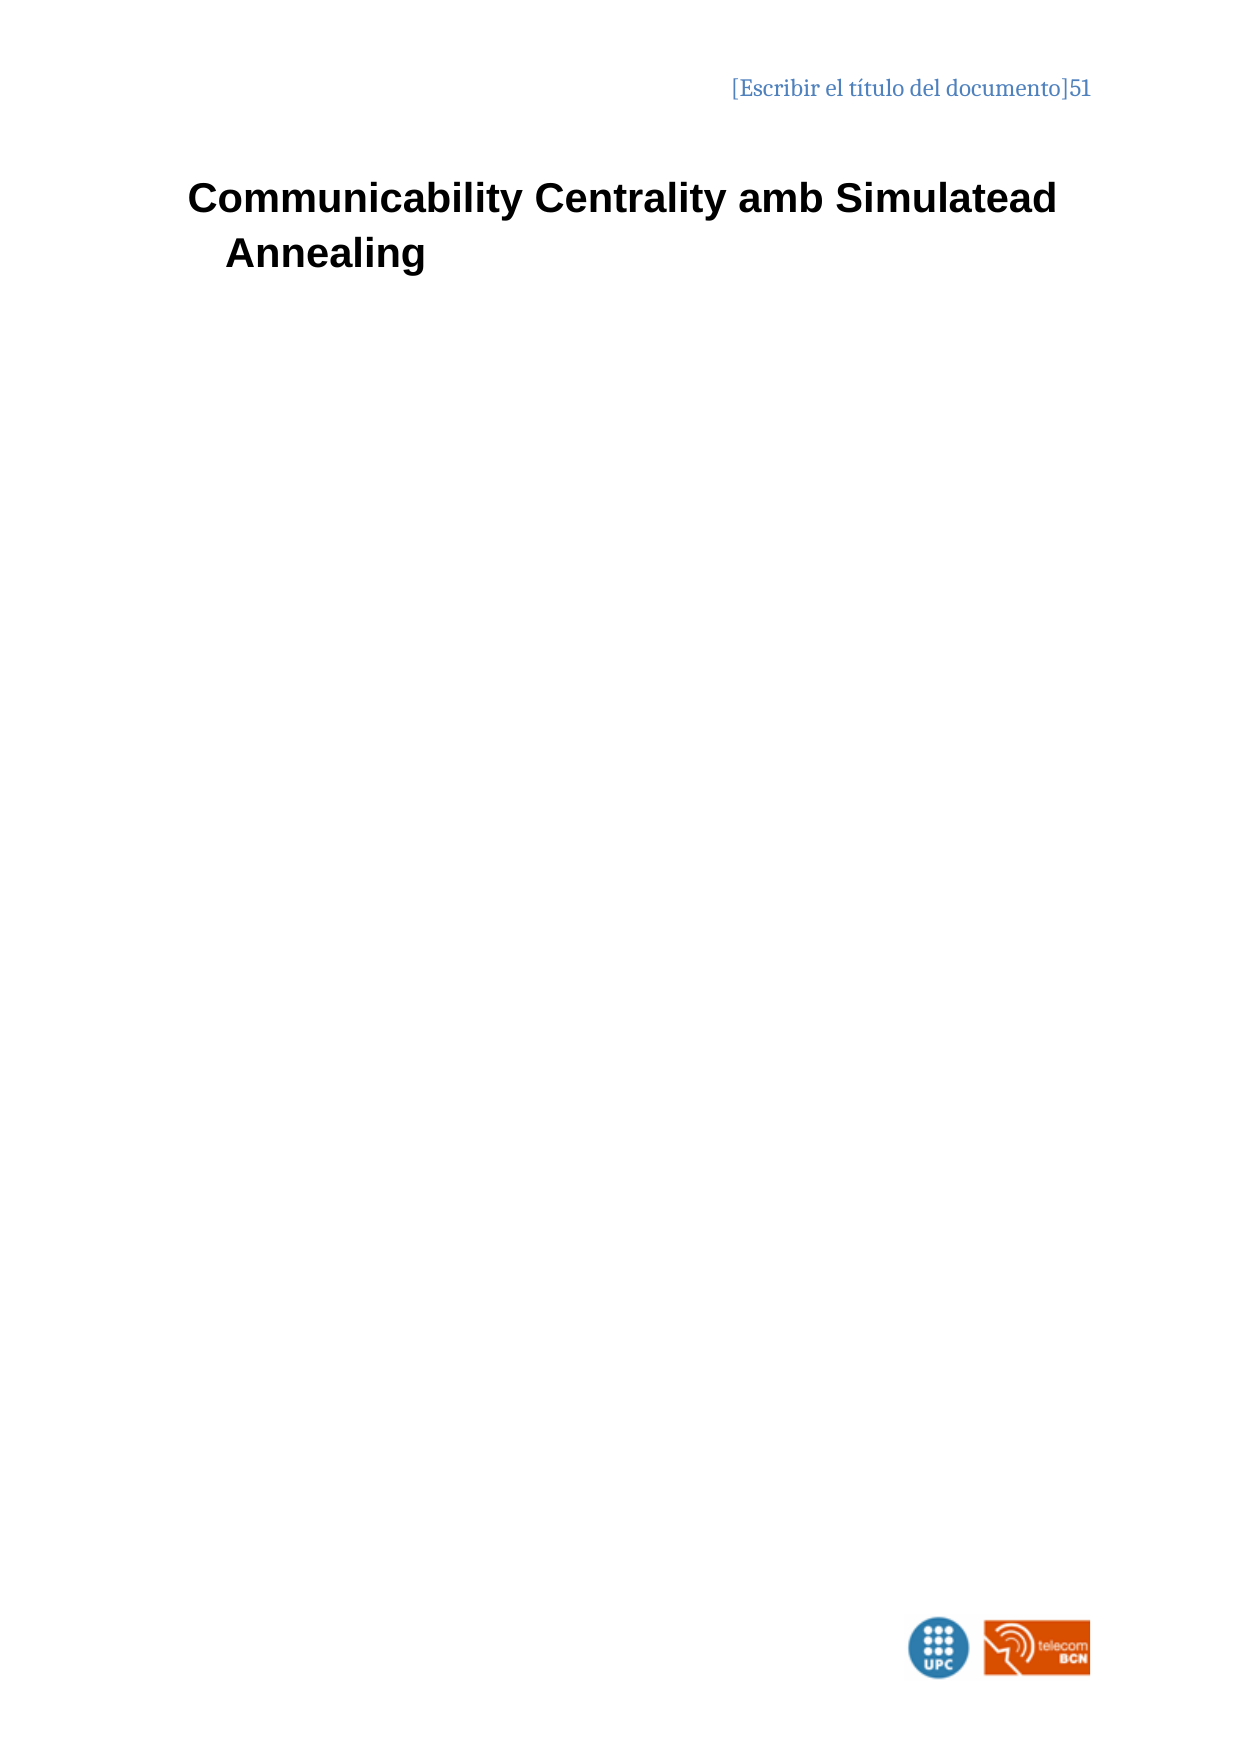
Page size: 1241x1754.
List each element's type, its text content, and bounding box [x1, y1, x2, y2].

picture [904, 1614, 1091, 1681]
subtitle Communicability Centrality amb Simulatead Annealing [187, 173, 1090, 276]
